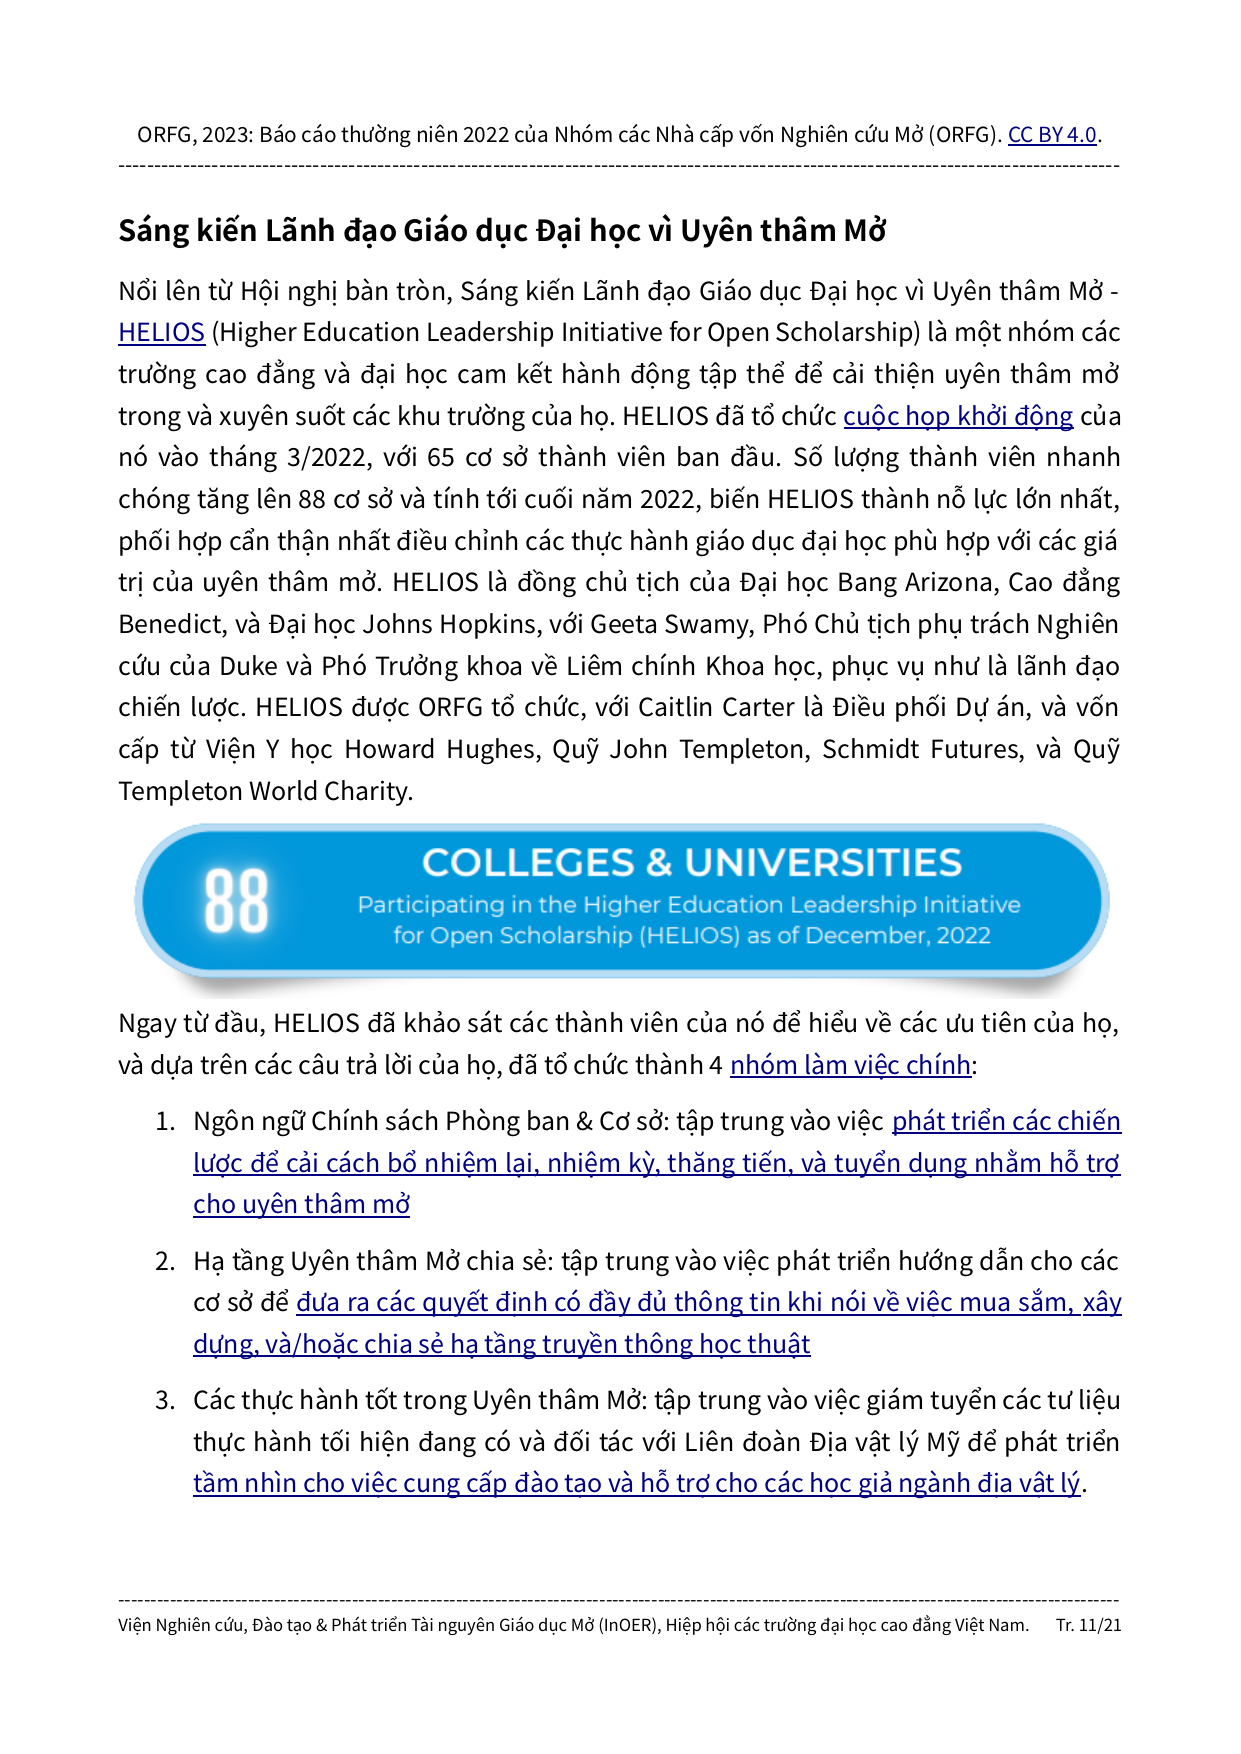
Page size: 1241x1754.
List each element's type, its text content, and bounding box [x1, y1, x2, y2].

list Hạ tầng Uyên thâm Mở chia sẻ: tập trung vào việc phát triển hướng dẫn cho các cơ sở để đưa ra các quyết định có đầy đủ thông tin khi nói về việc mua sắm, xây dựng, và/hoặc chia sẻ hạ tầng truyền thông học thuật [156, 1241, 1122, 1361]
list Các thực hành tốt trong Uyên thâm Mở: tập trung vào việc giám tuyển các tư liệu thực hành tối hiện đang có và đối tác với Liên đoàn Địa vật lý Mỹ để phát triển tầm nhìn cho việc cung cấp đào tạo và hỗ trợ cho các học giả ngành địa vật lý. [156, 1381, 1122, 1500]
list Ngôn ngữ Chính sách Phòng ban & Cơ sở: tập trung vào việc phát triển các chiến lược để cải cách bổ nhiệm lại, nhiệm kỳ, thăng tiến, và tuyển dụng nhằm hỗ trợ cho uyên thâm mở [156, 1101, 1122, 1221]
text Nổi lên từ Hội nghị bàn tròn, Sáng kiến Lãnh đạo Giáo dục Đại học vì Uyên thâm Mở - HELIOS (Higher Education Leadership Initiative for Open Scholarship) là một nhóm các trường cao đẳng và đại học cam kết hành động tập thể để cải thiện uyên thâm mở trong và xuyên suốt các khu trường của họ. HELIOS đã tổ chức cuộc họp khởi động của nó vào tháng 3/2022, với 65 cơ sở thành viên ban đầu. Số lượng thành viên nhanh chóng tăng lên 88 cơ sở và tính tới cuối năm 2022, biến HELIOS thành nỗ lực lớn nhất, phối hợp cẩn thận nhất điều chỉnh các thực hành giáo dục đại học phù hợp với các giá trị của uyên thâm mở. HELIOS là đồng chủ tịch của Đại học Bang Arizona, Cao đẳng Benedict, và Đại học Johns Hopkins, với Geeta Swamy, Phó Chủ tịch phụ trách Nghiên cứu của Duke và Phó Trưởng khoa về Liêm chính Khoa học, phục vụ như là lãnh đạo chiến lược. HELIOS được ORFG tổ chức, với Caitlin Carter là Điều phối Dự án, và vốn cấp từ Viện Y học Howard Hughes, Quỹ John Templeton, Schmidt Futures, và Quỹ Templeton World Charity. [118, 271, 1122, 807]
picture [118, 810, 1123, 999]
text Sáng kiến Lãnh đạo Giáo dục Đại học vì Uyên thâm Mở [118, 208, 1122, 250]
text Ngay từ đầu, HELIOS đã khảo sát các thành viên của nó để hiểu về các ưu tiên của họ, và dựa trên các câu trả lời của họ, đã tổ chức thành 4 nhóm làm việc chính: [118, 999, 1122, 1081]
